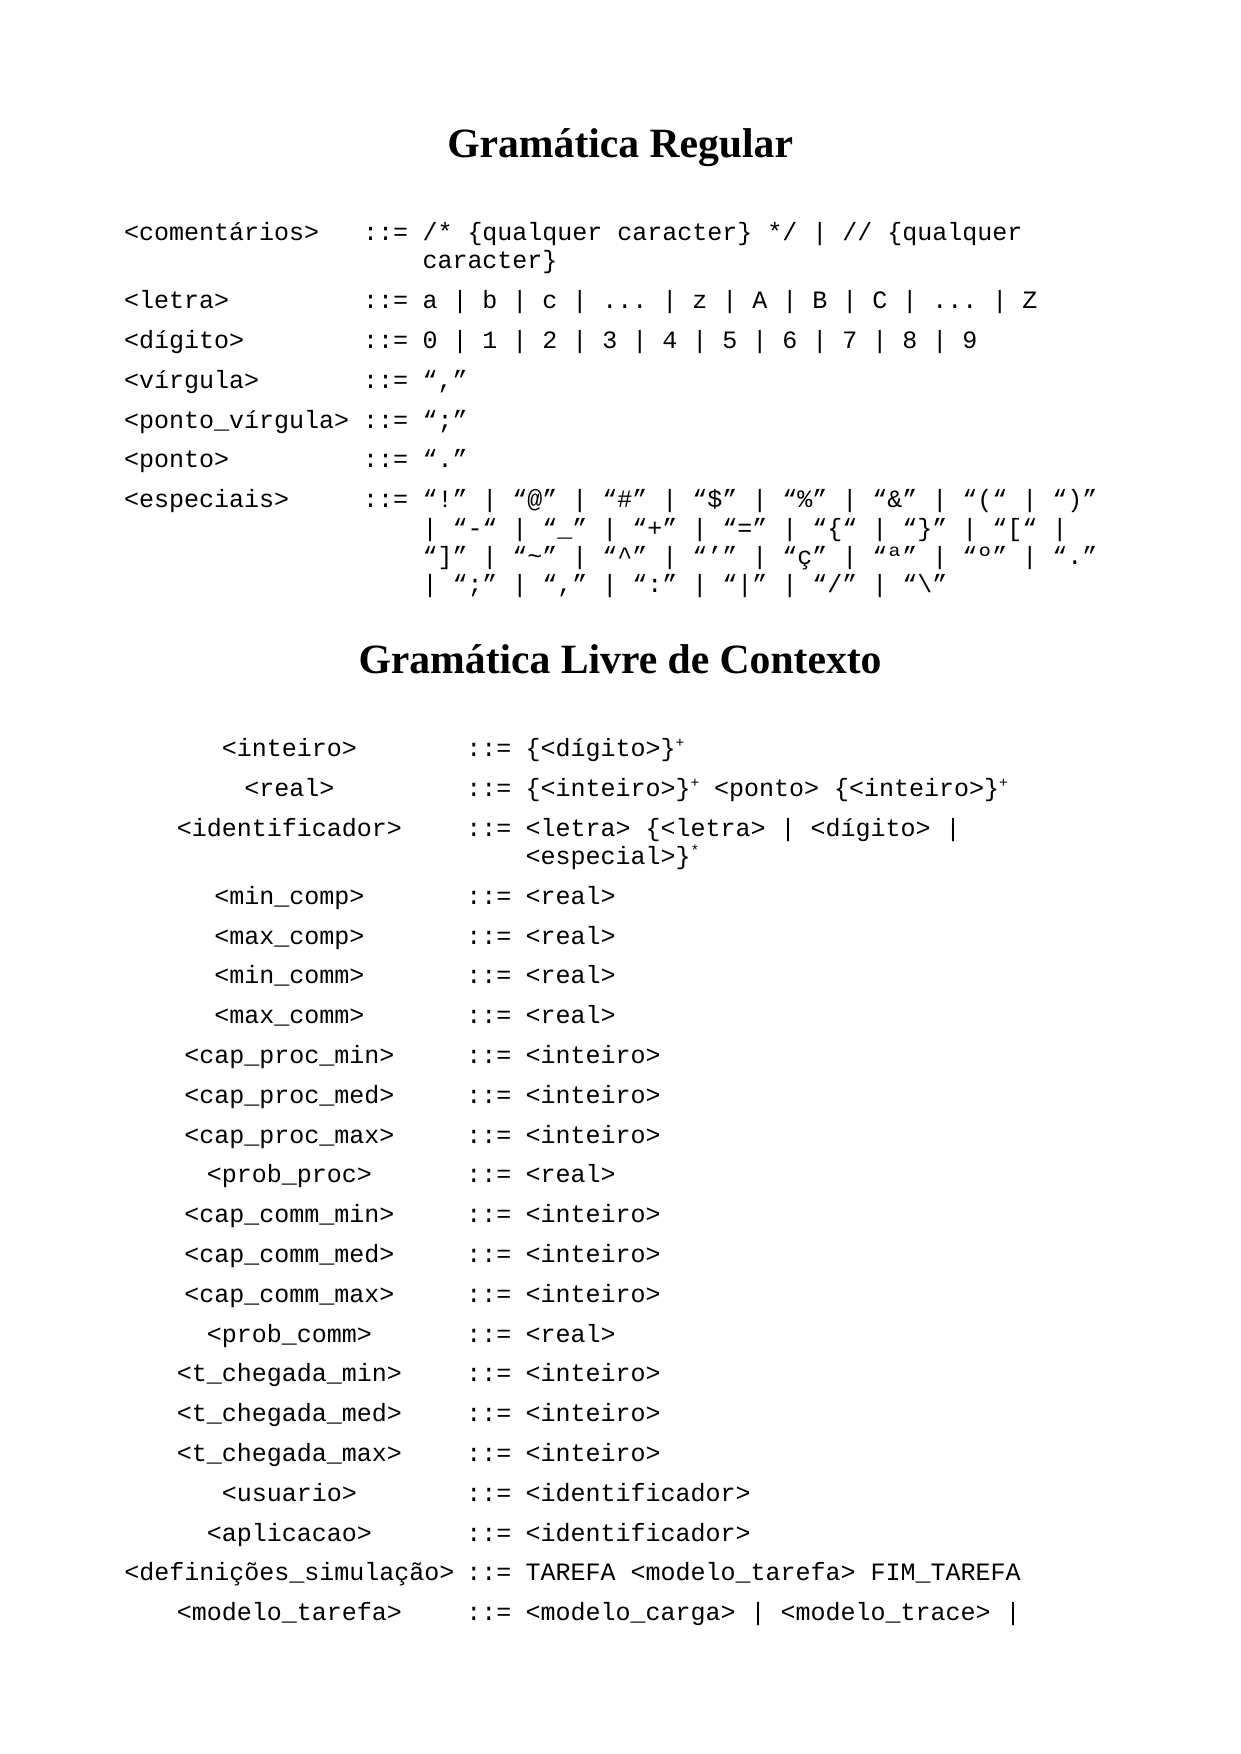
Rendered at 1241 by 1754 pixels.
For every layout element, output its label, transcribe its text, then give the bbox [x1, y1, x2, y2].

table_header {<dígito>}+ [520, 730, 1122, 770]
table_cell <cap_comm_min> [118, 1196, 460, 1236]
table_cell ::= [357, 362, 416, 401]
table_cell 0 | 1 | 2 | 3 | 4 | 5 | 6 | 7 | 8 | 9 [416, 322, 1122, 362]
table_cell {<inteiro>}+ <ponto> {<inteiro>}+ [520, 770, 1122, 809]
table_cell <cap_comm_max> [118, 1276, 460, 1315]
table_cell <min_comp> [118, 878, 460, 917]
table_cell ::= [460, 1435, 519, 1474]
table_cell ::= [460, 1315, 519, 1355]
table_cell <usuario> [118, 1475, 460, 1514]
table_cell ::= [460, 1236, 519, 1276]
table_cell <dígito> [118, 322, 357, 362]
table_header ::= [460, 730, 519, 770]
table_cell <t_chegada_max> [118, 1435, 460, 1474]
table_cell TAREFA <modelo_tarefa> FIM_TAREFA [520, 1554, 1122, 1594]
table_cell ::= [460, 1077, 519, 1116]
table_cell ::= [460, 878, 519, 917]
table_cell <t_chegada_med> [118, 1395, 460, 1435]
table_cell <cap_proc_max> [118, 1116, 460, 1156]
table_cell <prob_proc> [118, 1156, 460, 1196]
table_cell <inteiro> [520, 1236, 1122, 1276]
table_cell ::= [357, 441, 416, 481]
table_cell ::= [357, 481, 416, 606]
table_cell <especiais> [118, 481, 357, 606]
table_cell <inteiro> [520, 1395, 1122, 1435]
text Gramática Regular [118, 118, 1122, 166]
table_cell <inteiro> [520, 1196, 1122, 1236]
table_cell <inteiro> [520, 1355, 1122, 1395]
table_cell ::= [460, 1594, 519, 1634]
table_cell <real> [520, 1315, 1122, 1355]
table_cell a | b | c | ... | z | A | B | C | ... | Z [416, 282, 1122, 322]
table_cell ::= [357, 401, 416, 441]
table_cell <real> [520, 997, 1122, 1037]
text Gramática Livre de Contexto [118, 634, 1122, 682]
table_cell “!” | “@” | “#” | “$” | “%” | “&” | “(“ | “)” | “-“ | “_” | “+” | “=” | “{“ | “}” | “[“ | “]” | “~” | “^” | “’” | “ç” | “ª” | “º” | “.” | “;” | “,” | “:” | “|” | “/” | “\” [416, 481, 1122, 606]
table_cell <inteiro> [520, 1276, 1122, 1315]
table_cell ::= [460, 1475, 519, 1514]
table_cell <cap_proc_med> [118, 1077, 460, 1116]
table_cell ::= [460, 1554, 519, 1594]
table_cell <identificador> [520, 1475, 1122, 1514]
table_cell <inteiro> [520, 1435, 1122, 1474]
table_cell <min_comm> [118, 957, 460, 997]
table_cell ::= [460, 957, 519, 997]
table_cell ::= [460, 770, 519, 809]
table_cell <real> [520, 1156, 1122, 1196]
table_cell ::= [460, 997, 519, 1037]
table_cell “.” [416, 441, 1122, 481]
table_cell <t_chegada_min> [118, 1355, 460, 1395]
table_cell <real> [520, 878, 1122, 917]
table_cell <real> [520, 918, 1122, 957]
table_cell <letra> [118, 282, 357, 322]
table_cell ::= [357, 282, 416, 322]
table_cell ::= [460, 1355, 519, 1395]
table_cell <cap_comm_med> [118, 1236, 460, 1276]
table_cell <identificador> [118, 810, 460, 878]
table_cell <definições_simulação> [118, 1554, 460, 1594]
table_header /* {qualquer caracter} */ | // {qualquer caracter} [416, 214, 1122, 282]
table_cell <prob_comm> [118, 1315, 460, 1355]
table_cell ::= [460, 1116, 519, 1156]
table_cell <identificador> [520, 1514, 1122, 1554]
table_cell <inteiro> [520, 1037, 1122, 1077]
table_header ::= [357, 214, 416, 282]
table_cell ::= [460, 1395, 519, 1435]
table_cell <ponto> [118, 441, 357, 481]
table_cell “,” [416, 362, 1122, 401]
table_cell <max_comm> [118, 997, 460, 1037]
table_cell <inteiro> [520, 1116, 1122, 1156]
table_cell <real> [118, 770, 460, 809]
table_cell <modelo_carga> | <modelo_trace> | [520, 1594, 1122, 1634]
table_cell “;” [416, 401, 1122, 441]
table_cell <vírgula> [118, 362, 357, 401]
table_cell <inteiro> [520, 1077, 1122, 1116]
table_header <comentários> [118, 214, 357, 282]
table_cell ::= [460, 1196, 519, 1236]
table_cell <max_comp> [118, 918, 460, 957]
table_cell <cap_proc_min> [118, 1037, 460, 1077]
table_cell <aplicacao> [118, 1514, 460, 1554]
table_cell ::= [460, 918, 519, 957]
table_cell ::= [460, 1156, 519, 1196]
table_cell <modelo_tarefa> [118, 1594, 460, 1634]
table_cell <real> [520, 957, 1122, 997]
table_cell ::= [357, 322, 416, 362]
table_cell <ponto_vírgula> [118, 401, 357, 441]
table_cell ::= [460, 1037, 519, 1077]
table_cell <letra> {<letra> | <dígito> | <especial>}* [520, 810, 1122, 878]
table_cell ::= [460, 1276, 519, 1315]
table_header <inteiro> [118, 730, 460, 770]
table_cell ::= [460, 1514, 519, 1554]
table_cell ::= [460, 810, 519, 878]
